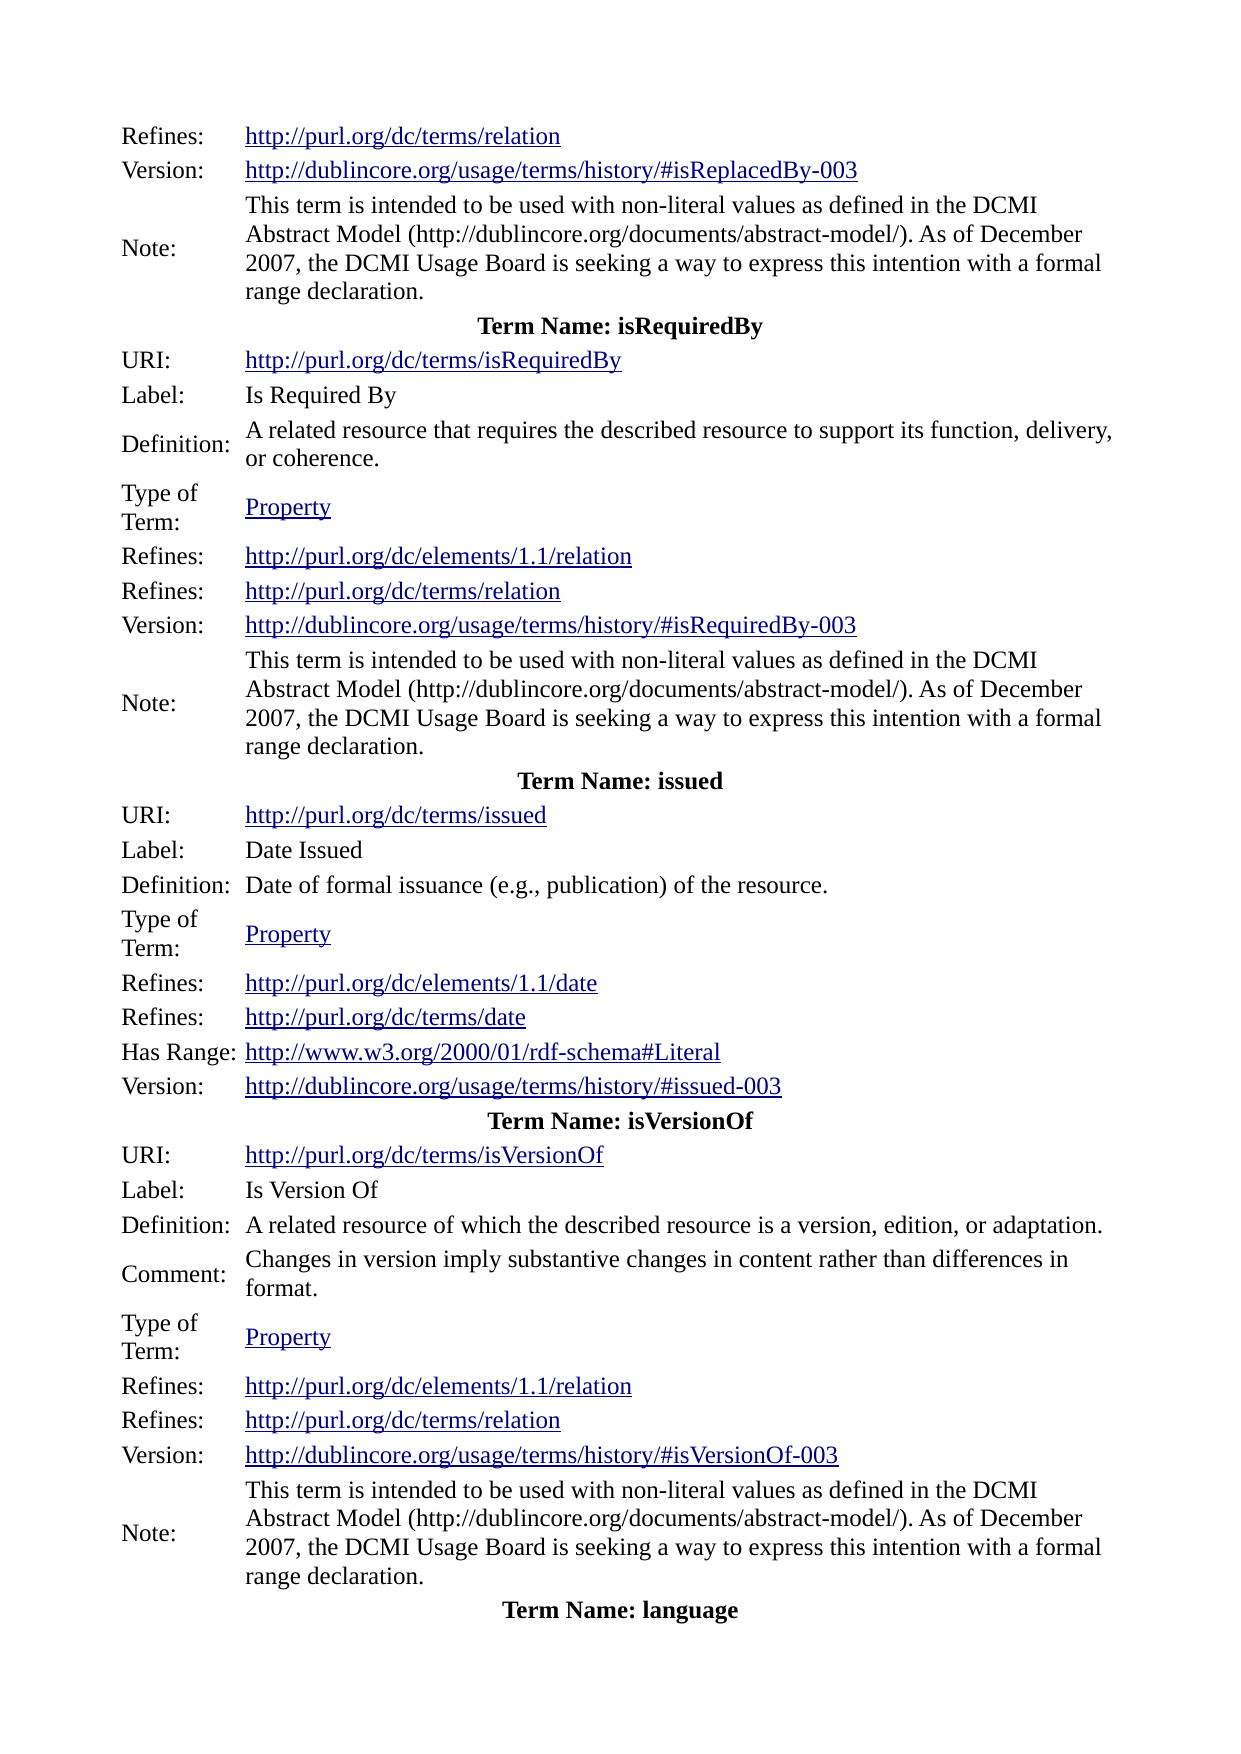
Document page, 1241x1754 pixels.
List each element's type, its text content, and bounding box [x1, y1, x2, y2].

table_cell This term is intended to be used with non-literal values as defined in the DCMI Abstract Model (http://dublincore.org/documents/abstract-model/). As of December 2007, the DCMI Usage Board is seeking a way to express this intention with a formal range declaration. [242, 642, 1122, 763]
table_cell Definition: [118, 412, 242, 475]
table_cell This term is intended to be used with non-literal values as defined in the DCMI Abstract Model (http://dublincore.org/documents/abstract-model/). As of December 2007, the DCMI Usage Board is seeking a way to express this intention with a formal range declaration. [242, 1472, 1122, 1593]
table_cell A related resource of which the described resource is a version, edition, or adaptation. [242, 1207, 1122, 1241]
table_cell Property [242, 1305, 1122, 1368]
table_cell Property [242, 901, 1122, 965]
table_cell Note: [118, 187, 242, 308]
table_cell Refines: [118, 965, 242, 999]
table_cell http://www.w3.org/2000/01/rdf-schema#Literal [242, 1034, 1122, 1068]
table_cell Note: [118, 642, 242, 763]
table_cell Term Name: issued [118, 763, 1122, 798]
table_cell http://dublincore.org/usage/terms/history/#issued-003 [242, 1069, 1122, 1103]
table_cell Refines: [118, 573, 242, 608]
table_cell Refines: [118, 1368, 242, 1403]
table_cell A related resource that requires the described resource to support its function, delivery, or coherence. [242, 412, 1122, 475]
table_cell http://purl.org/dc/elements/1.1/relation [242, 539, 1122, 573]
table_cell http://purl.org/dc/terms/date [242, 999, 1122, 1034]
table_cell This term is intended to be used with non-literal values as defined in the DCMI Abstract Model (http://dublincore.org/documents/abstract-model/). As of December 2007, the DCMI Usage Board is seeking a way to express this intention with a formal range declaration. [242, 187, 1122, 308]
table_cell http://purl.org/dc/terms/issued [242, 798, 1122, 832]
table_cell Property [242, 475, 1122, 538]
table_cell URI: [118, 343, 242, 377]
table_cell Refines: [118, 1403, 242, 1437]
table_cell Label: [118, 1172, 242, 1207]
table_cell URI: [118, 1138, 242, 1172]
table_cell Note: [118, 1472, 242, 1593]
table_cell http://dublincore.org/usage/terms/history/#isReplacedBy-003 [242, 153, 1122, 187]
table_cell Refines: [118, 118, 242, 153]
table_cell http://purl.org/dc/terms/relation [242, 118, 1122, 153]
table_cell Date Issued [242, 832, 1122, 867]
table_cell URI: [118, 798, 242, 832]
table_cell Type of Term: [118, 475, 242, 538]
table_cell http://purl.org/dc/terms/relation [242, 1403, 1122, 1437]
table_cell Refines: [118, 999, 242, 1034]
table_cell http://dublincore.org/usage/terms/history/#isVersionOf-003 [242, 1437, 1122, 1472]
table_cell Version: [118, 1437, 242, 1472]
table_cell http://purl.org/dc/elements/1.1/date [242, 965, 1122, 999]
table_cell Label: [118, 377, 242, 412]
table_cell http://purl.org/dc/elements/1.1/relation [242, 1368, 1122, 1403]
table_cell Term Name: language [118, 1593, 1122, 1627]
table_cell http://purl.org/dc/terms/relation [242, 573, 1122, 608]
table_cell Date of formal issuance (e.g., publication) of the resource. [242, 867, 1122, 901]
table_cell Definition: [118, 1207, 242, 1241]
table_cell Definition: [118, 867, 242, 901]
table_cell Version: [118, 608, 242, 642]
table_cell Is Version Of [242, 1172, 1122, 1207]
table_cell Comment: [118, 1241, 242, 1305]
table_cell Version: [118, 153, 242, 187]
table_cell Refines: [118, 539, 242, 573]
table_cell Has Range: [118, 1034, 242, 1068]
table_cell Type of Term: [118, 901, 242, 965]
table_cell Term Name: isVersionOf [118, 1103, 1122, 1138]
table_cell Version: [118, 1069, 242, 1103]
table_cell Label: [118, 832, 242, 867]
table_cell Term Name: isRequiredBy [118, 308, 1122, 343]
table_cell http://purl.org/dc/terms/isVersionOf [242, 1138, 1122, 1172]
table_cell Changes in version imply substantive changes in content rather than differences in format. [242, 1241, 1122, 1305]
table_cell Is Required By [242, 377, 1122, 412]
table_cell http://dublincore.org/usage/terms/history/#isRequiredBy-003 [242, 608, 1122, 642]
table_cell http://purl.org/dc/terms/isRequiredBy [242, 343, 1122, 377]
table_cell Type of Term: [118, 1305, 242, 1368]
